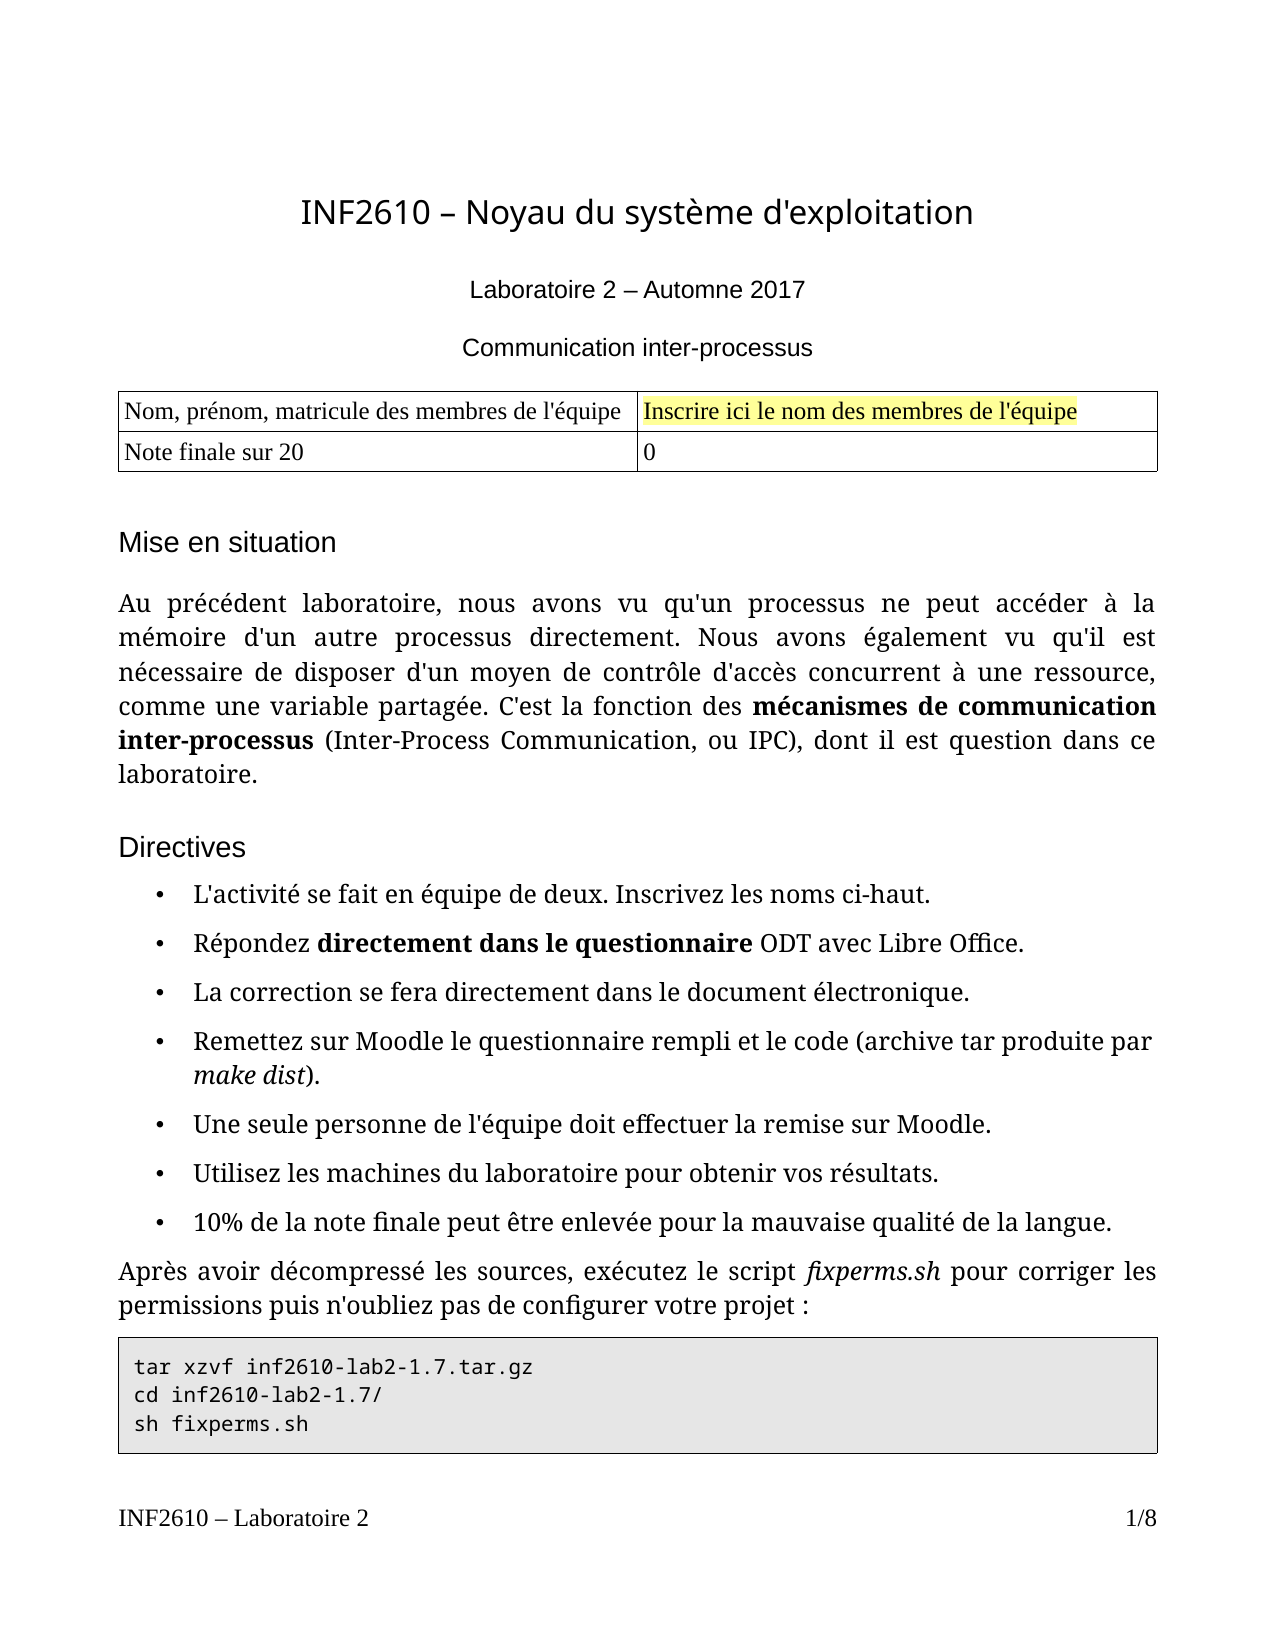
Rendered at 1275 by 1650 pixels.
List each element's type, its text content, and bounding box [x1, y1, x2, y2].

list Remettez sur Moodle le questionnaire rempli et le code (archive tar produite par make dist). [156, 1024, 1157, 1092]
text Laboratoire 2 – Automne 2017 [118, 276, 1157, 304]
subtitle Mise en situation [118, 525, 1157, 558]
table_cell 0 [638, 432, 1157, 471]
list Répondez directement dans le questionnaire ODT avec Libre Office. [156, 926, 1157, 959]
text Au précédent laboratoire, nous avons vu qu'un processus ne peut accéder à la mémoire d'un autre processus directement. Nous avons également vu qu'il est nécessaire de disposer d'un moyen de contrôle d'accès concurrent à une ressource, comme une variable partagée. C'est la fonction des mécanismes de communication inter-processus (Inter-Process Communication, ou IPC), dont il est question dans ce laboratoire. [118, 586, 1157, 790]
list L'activité se fait en équipe de deux. Inscrivez les noms ci-haut. [156, 876, 1157, 911]
table_header Inscrire ici le nom des membres de l'équipe [638, 392, 1157, 431]
text sh fixperms.sh [119, 1394, 1157, 1453]
text Après avoir décompressé les sources, exécutez le script fixperms.sh pour corriger les permissions puis n'oubliez pas de configurer votre projet : [118, 1254, 1157, 1322]
table_header Nom, prénom, matricule des membres de l'équipe [119, 392, 637, 431]
text Communication inter-processus [118, 333, 1157, 362]
list Une seule personne de l'équipe doit effectuer la remise sur Moodle. [156, 1107, 1157, 1141]
list 10% de la note finale peut être enlevée pour la mauvaise qualité de la langue. [156, 1205, 1157, 1239]
subtitle Directives [118, 830, 1157, 864]
text cd inf2610-lab2-1.7/ [119, 1366, 1157, 1394]
text INF2610 – Noyau du système d'exploitation [118, 189, 1157, 234]
list La correction se fera directement dans le document électronique. [156, 974, 1157, 1009]
text tar xzvf inf2610-lab2-1.7.tar.gz [119, 1338, 1157, 1366]
table_cell Note finale sur 20 [119, 432, 637, 471]
list Utilisez les machines du laboratoire pour obtenir vos résultats. [156, 1156, 1157, 1190]
